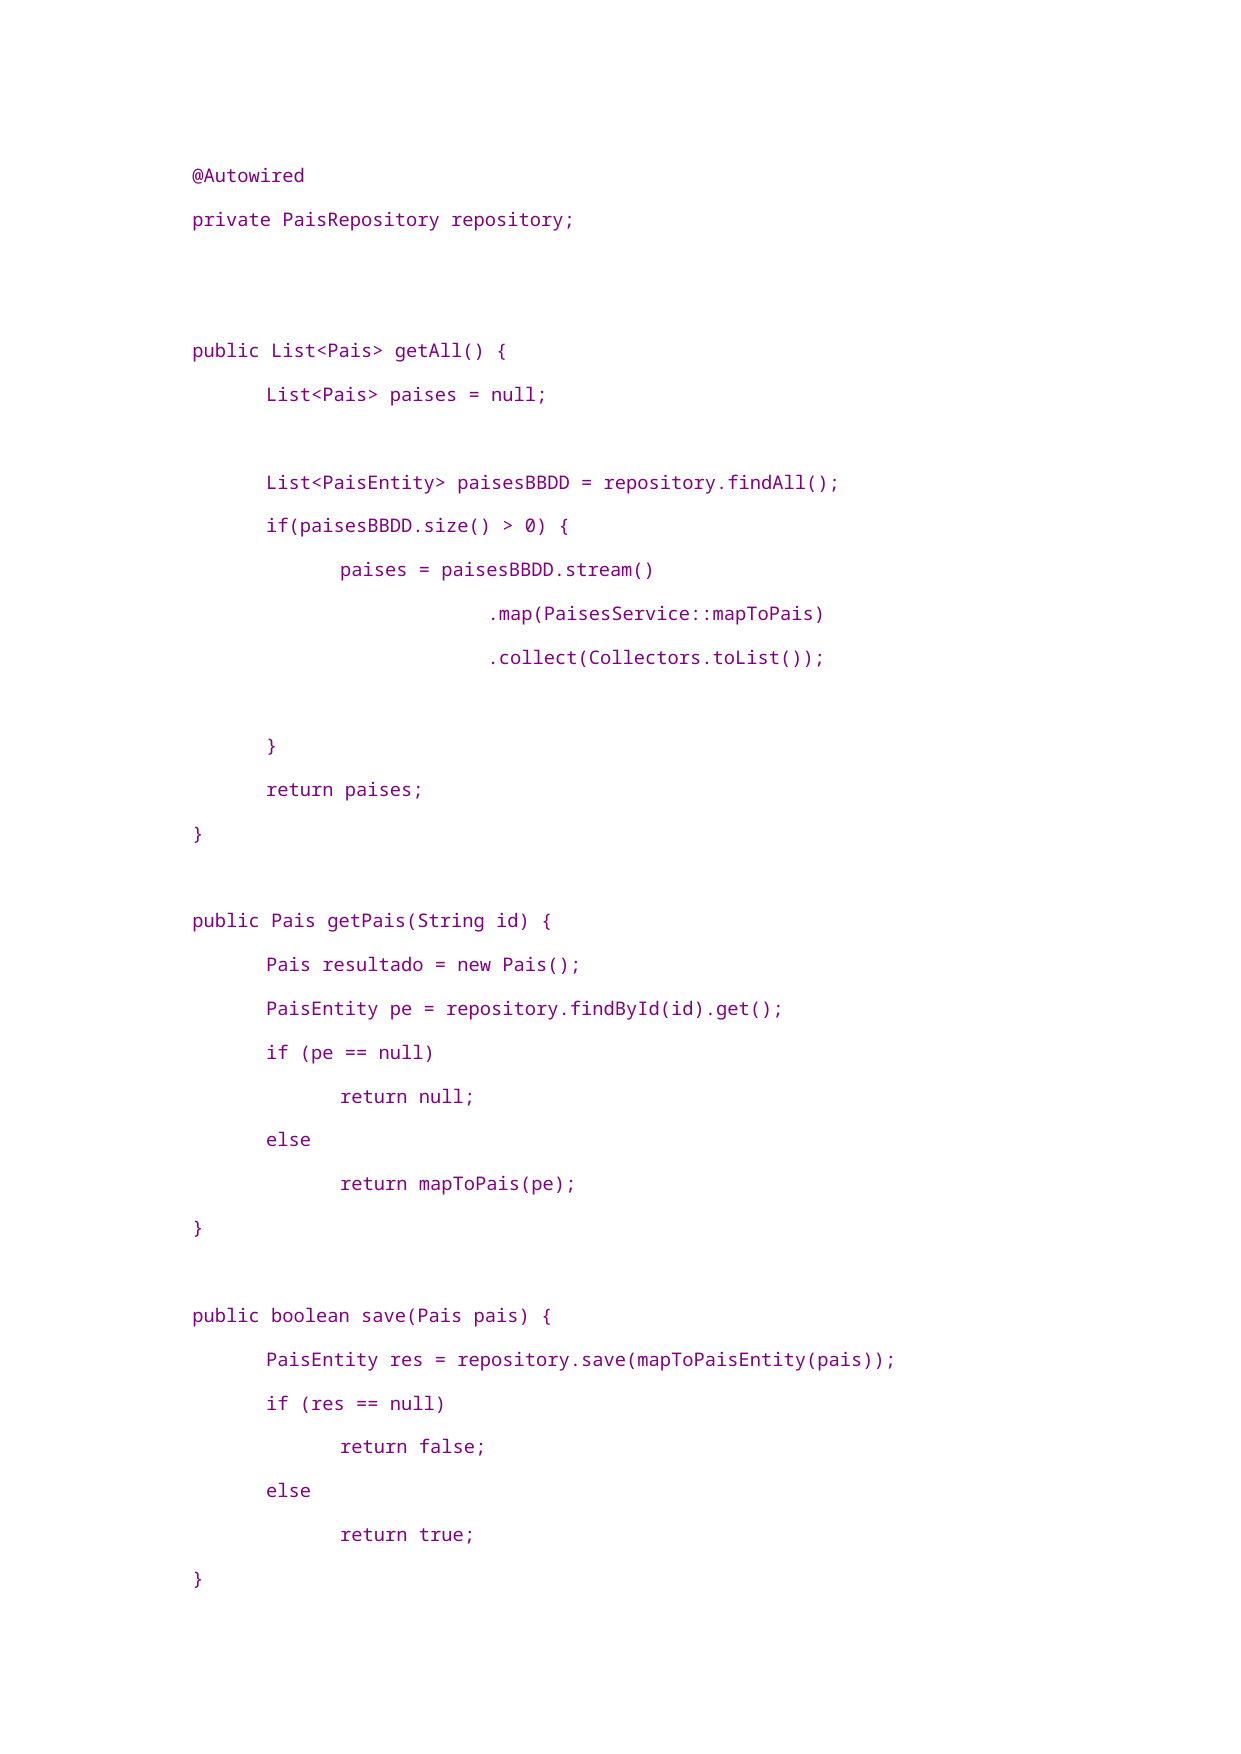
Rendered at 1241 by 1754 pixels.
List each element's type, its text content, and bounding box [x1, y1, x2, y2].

text PaisEntity pe = repository.findById(id).get(); [118, 995, 1122, 1021]
text if (res == null) [118, 1390, 1122, 1415]
text } [118, 732, 1122, 758]
text PaisEntity res = repository.save(mapToPaisEntity(pais)); [118, 1346, 1122, 1372]
text return null; [118, 1083, 1122, 1108]
text } [118, 820, 1122, 845]
text .map(PaisesService::mapToPais) [118, 601, 1122, 626]
text public List<Pais> getAll() { [118, 337, 1122, 363]
text if(paisesBBDD.size() > 0) { [118, 513, 1122, 538]
text public boolean save(Pais pais) { [118, 1302, 1122, 1328]
text return mapToPais(pe); [118, 1171, 1122, 1196]
text else [118, 1478, 1122, 1503]
text } [118, 1214, 1122, 1240]
text public Pais getPais(String id) { [118, 907, 1122, 933]
text Pais resultado = new Pais(); [118, 951, 1122, 977]
text @Autowired [118, 162, 1122, 187]
text return false; [118, 1434, 1122, 1459]
text paises = paisesBBDD.stream() [118, 557, 1122, 582]
text return paises; [118, 776, 1122, 801]
text List<Pais> paises = null; [118, 381, 1122, 407]
text return true; [118, 1521, 1122, 1547]
text .collect(Collectors.toList()); [118, 644, 1122, 670]
text } [118, 1565, 1122, 1591]
text List<PaisEntity> paisesBBDD = repository.findAll(); [118, 469, 1122, 494]
text private PaisRepository repository; [118, 206, 1122, 231]
text else [118, 1127, 1122, 1152]
text if (pe == null) [118, 1039, 1122, 1064]
